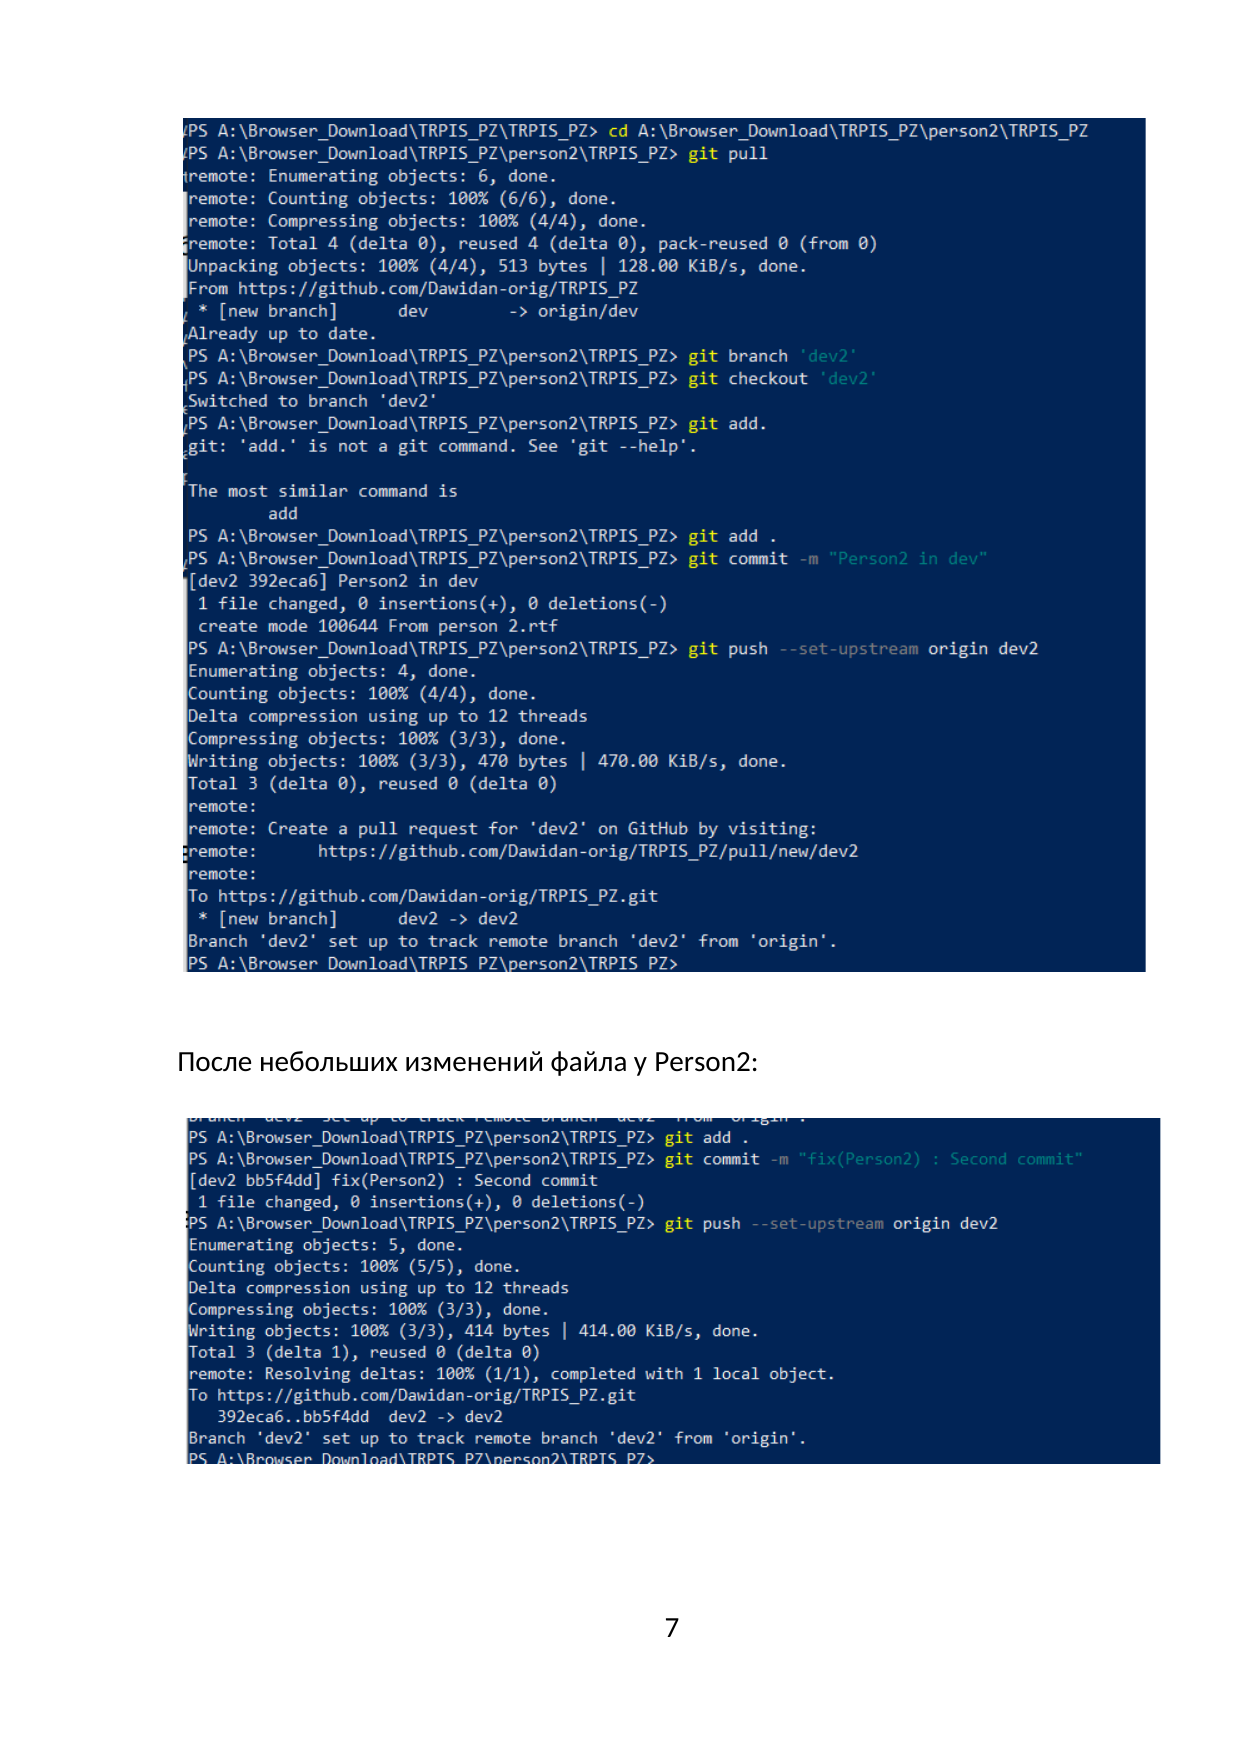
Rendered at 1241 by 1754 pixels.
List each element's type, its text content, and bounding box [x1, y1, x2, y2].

text После небольших изменений файла у Person2: [177, 1043, 1152, 1079]
picture [185, 1118, 1161, 1464]
picture [183, 118, 1146, 972]
